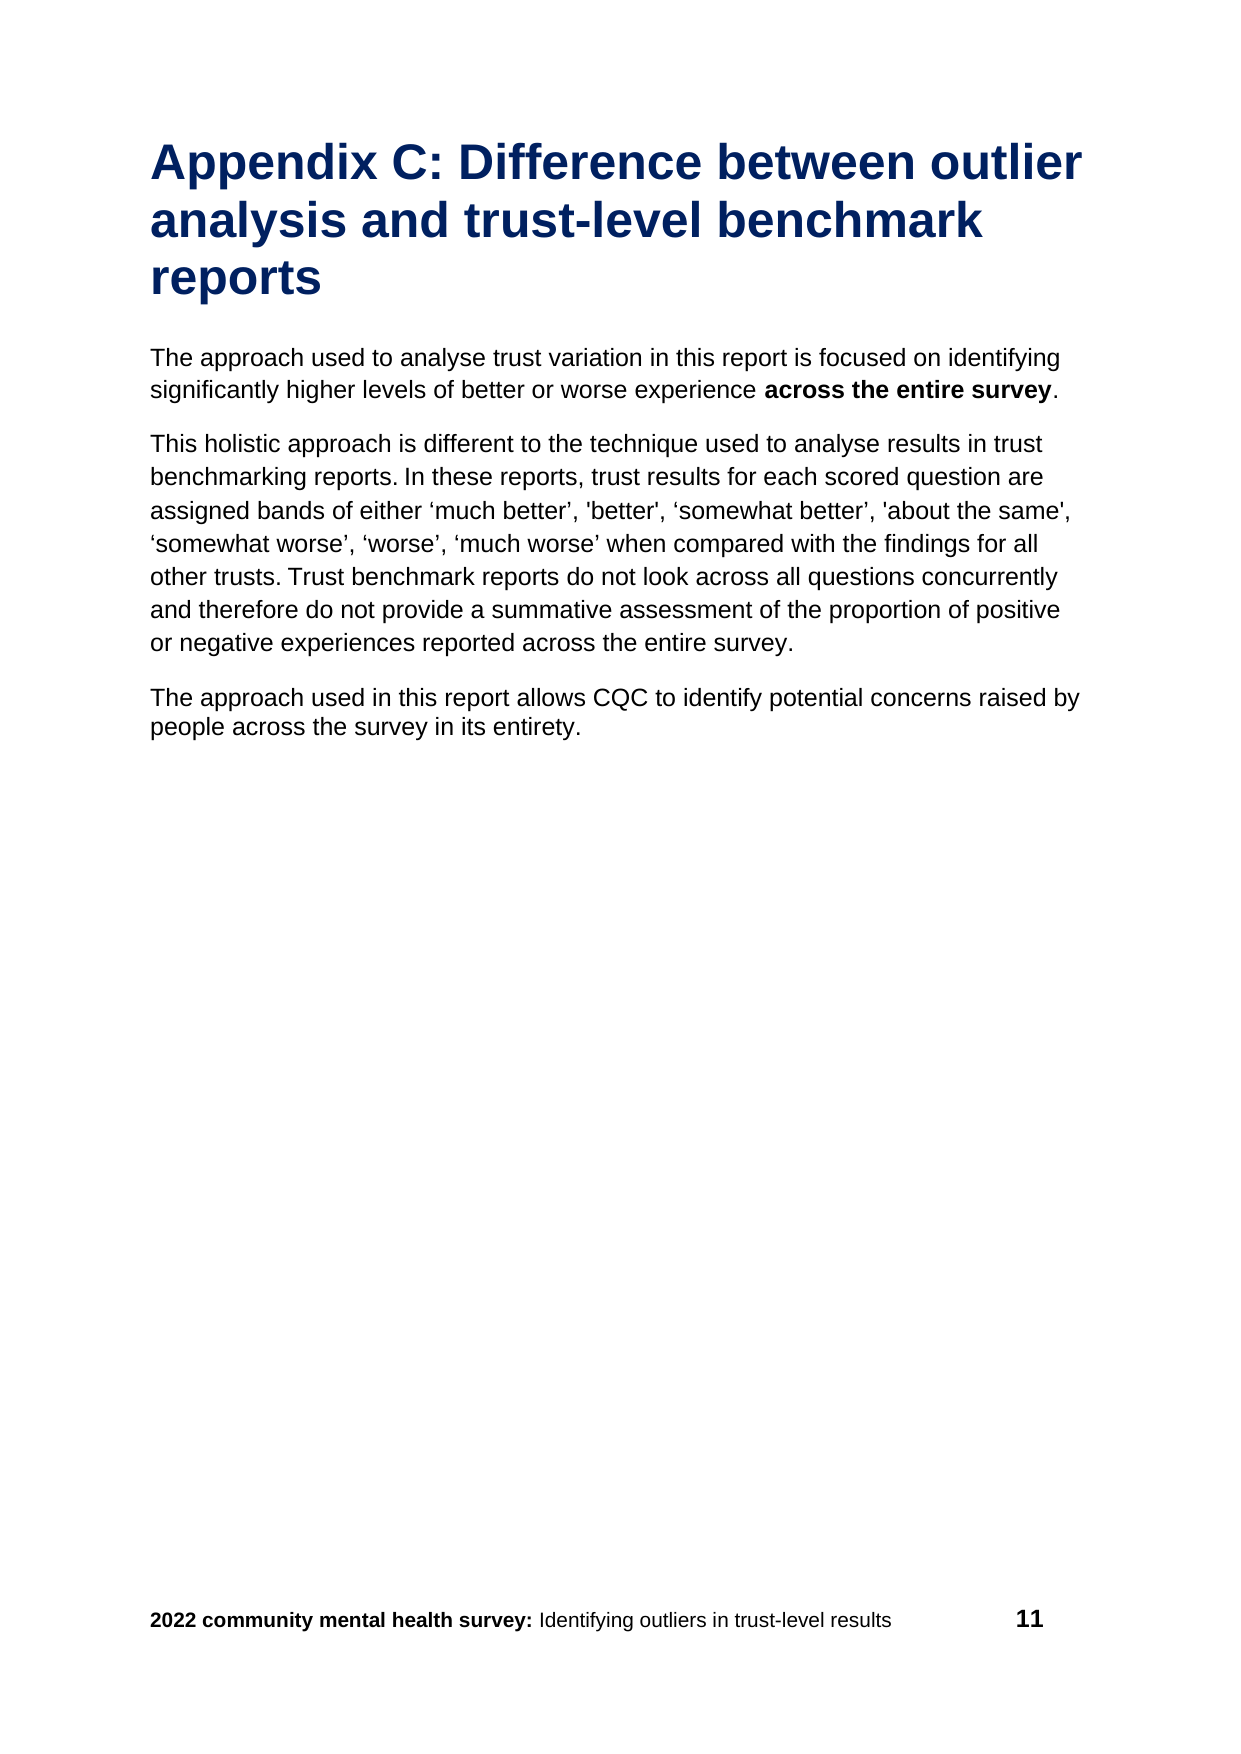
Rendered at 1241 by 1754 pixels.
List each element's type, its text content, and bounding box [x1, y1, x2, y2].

text The approach used in this report allows CQC to identify potential concerns raised by people across the survey in its entirety. [150, 683, 1090, 740]
subtitle Appendix C: Difference between outlier analysis and trust-level benchmark reports [150, 132, 1090, 305]
text The approach used to analyse trust variation in this report is focused on identifying significantly higher levels of better or worse experience across the entire survey. [150, 342, 1090, 404]
text This holistic approach is different to the technique used to analyse results in trust benchmarking reports. In these reports, trust results for each scored question are assigned bands of either ‘much better’, 'better', ‘somewhat better’, 'about the same', ‘somewhat worse’, ‘worse’, ‘much worse’ when compared with the findings for all other trusts. Trust benchmark reports do not look across all questions concurrently and therefore do not provide a summative assessment of the proportion of positive or negative experiences reported across the entire survey. [150, 429, 1090, 657]
